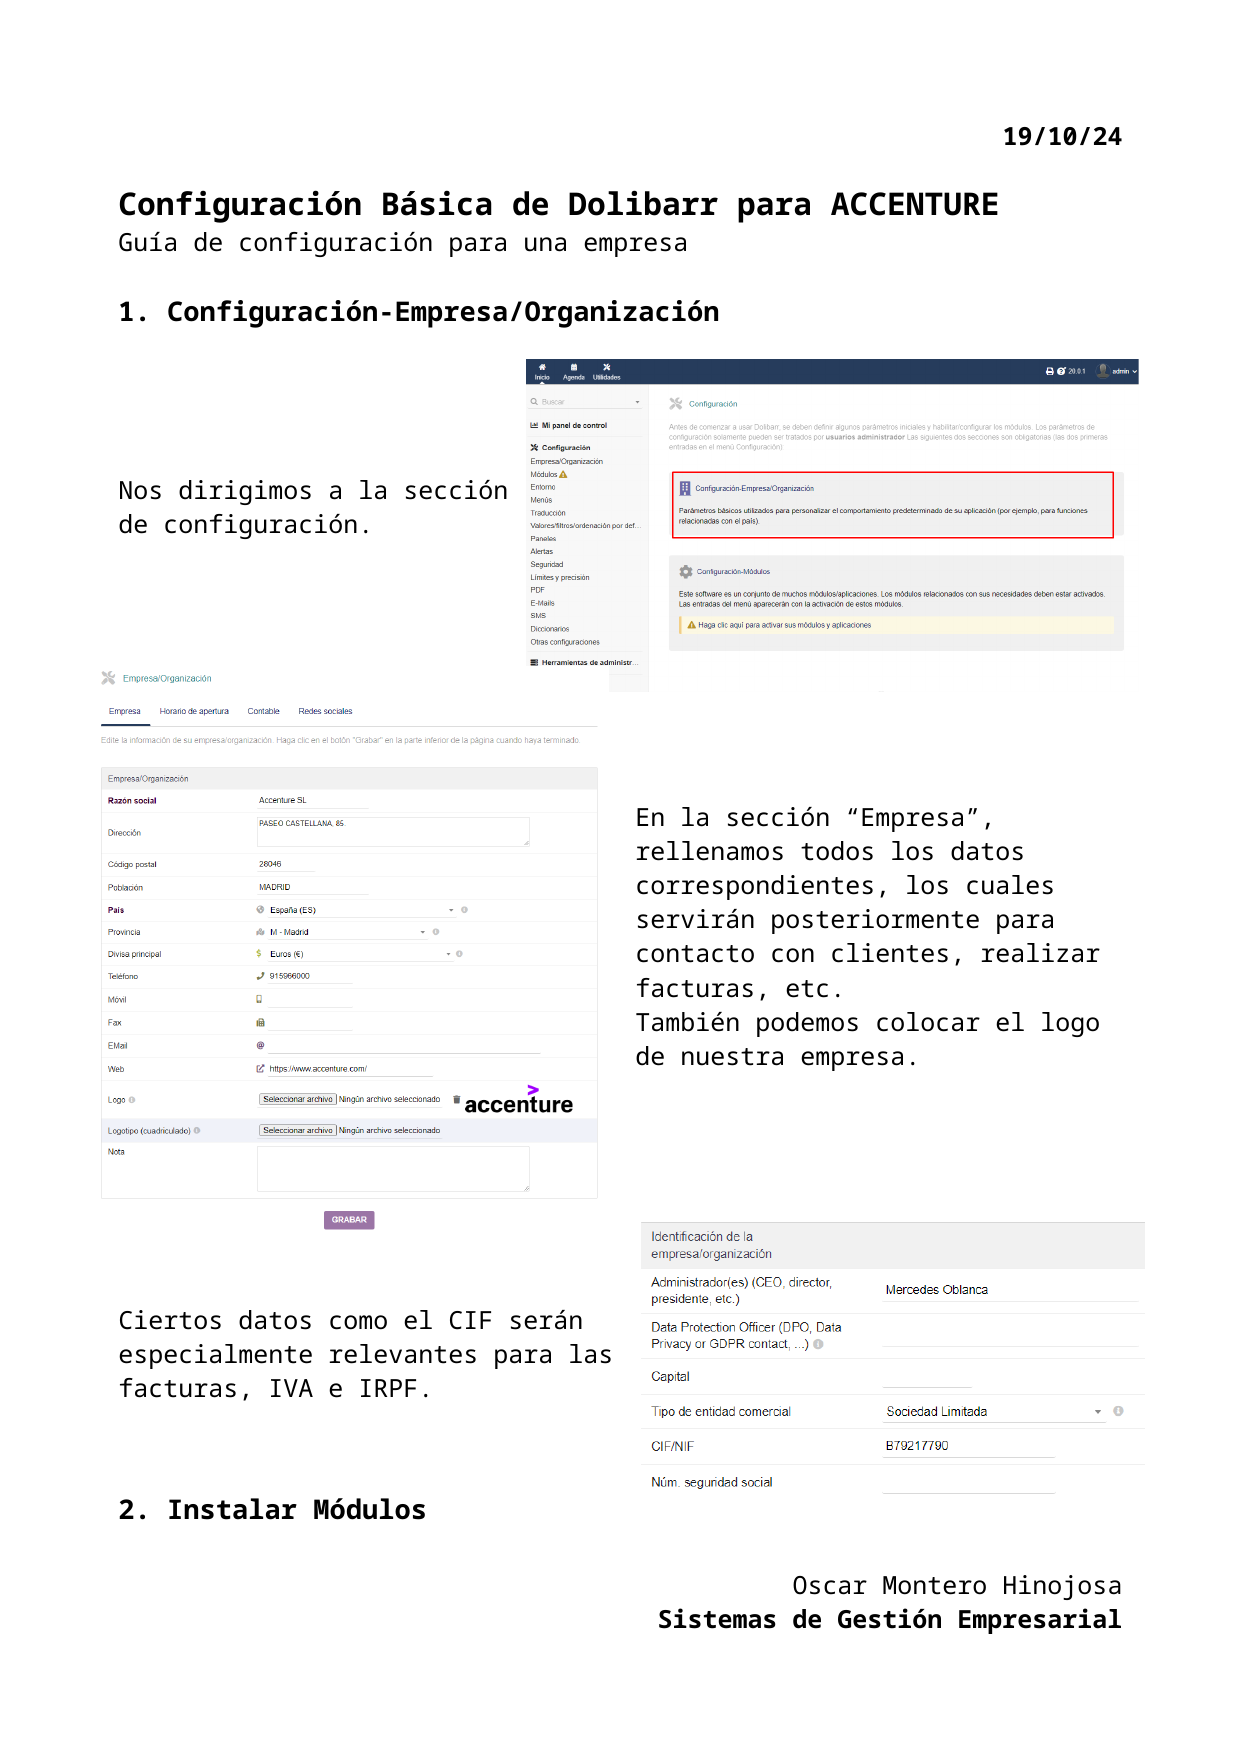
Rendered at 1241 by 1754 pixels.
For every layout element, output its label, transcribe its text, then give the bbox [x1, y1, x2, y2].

text Configuración Básica de Dolibarr para ACCENTURE Guía de configuración para una empresa [118, 182, 1122, 258]
text En la sección “Empresa”, rellenamos todos los datos correspondientes, los cuales servirán posteriormente para contacto con clientes, realizar facturas, etc. [610, 800, 1122, 1004]
text Nos dirigimos a la sección de configuración. [118, 473, 526, 541]
picture [91, 359, 1139, 1233]
picture [641, 1207, 1145, 1496]
text 1. Configuración-Empresa/Organización [118, 292, 1122, 329]
text Ciertos datos como el CIF serán especialmente relevantes para las facturas, IVA e IRPF. [118, 1302, 641, 1404]
text 2. Instalar Módulos [118, 1491, 1122, 1528]
text También podemos colocar el logo de nuestra empresa. [610, 1004, 1122, 1072]
